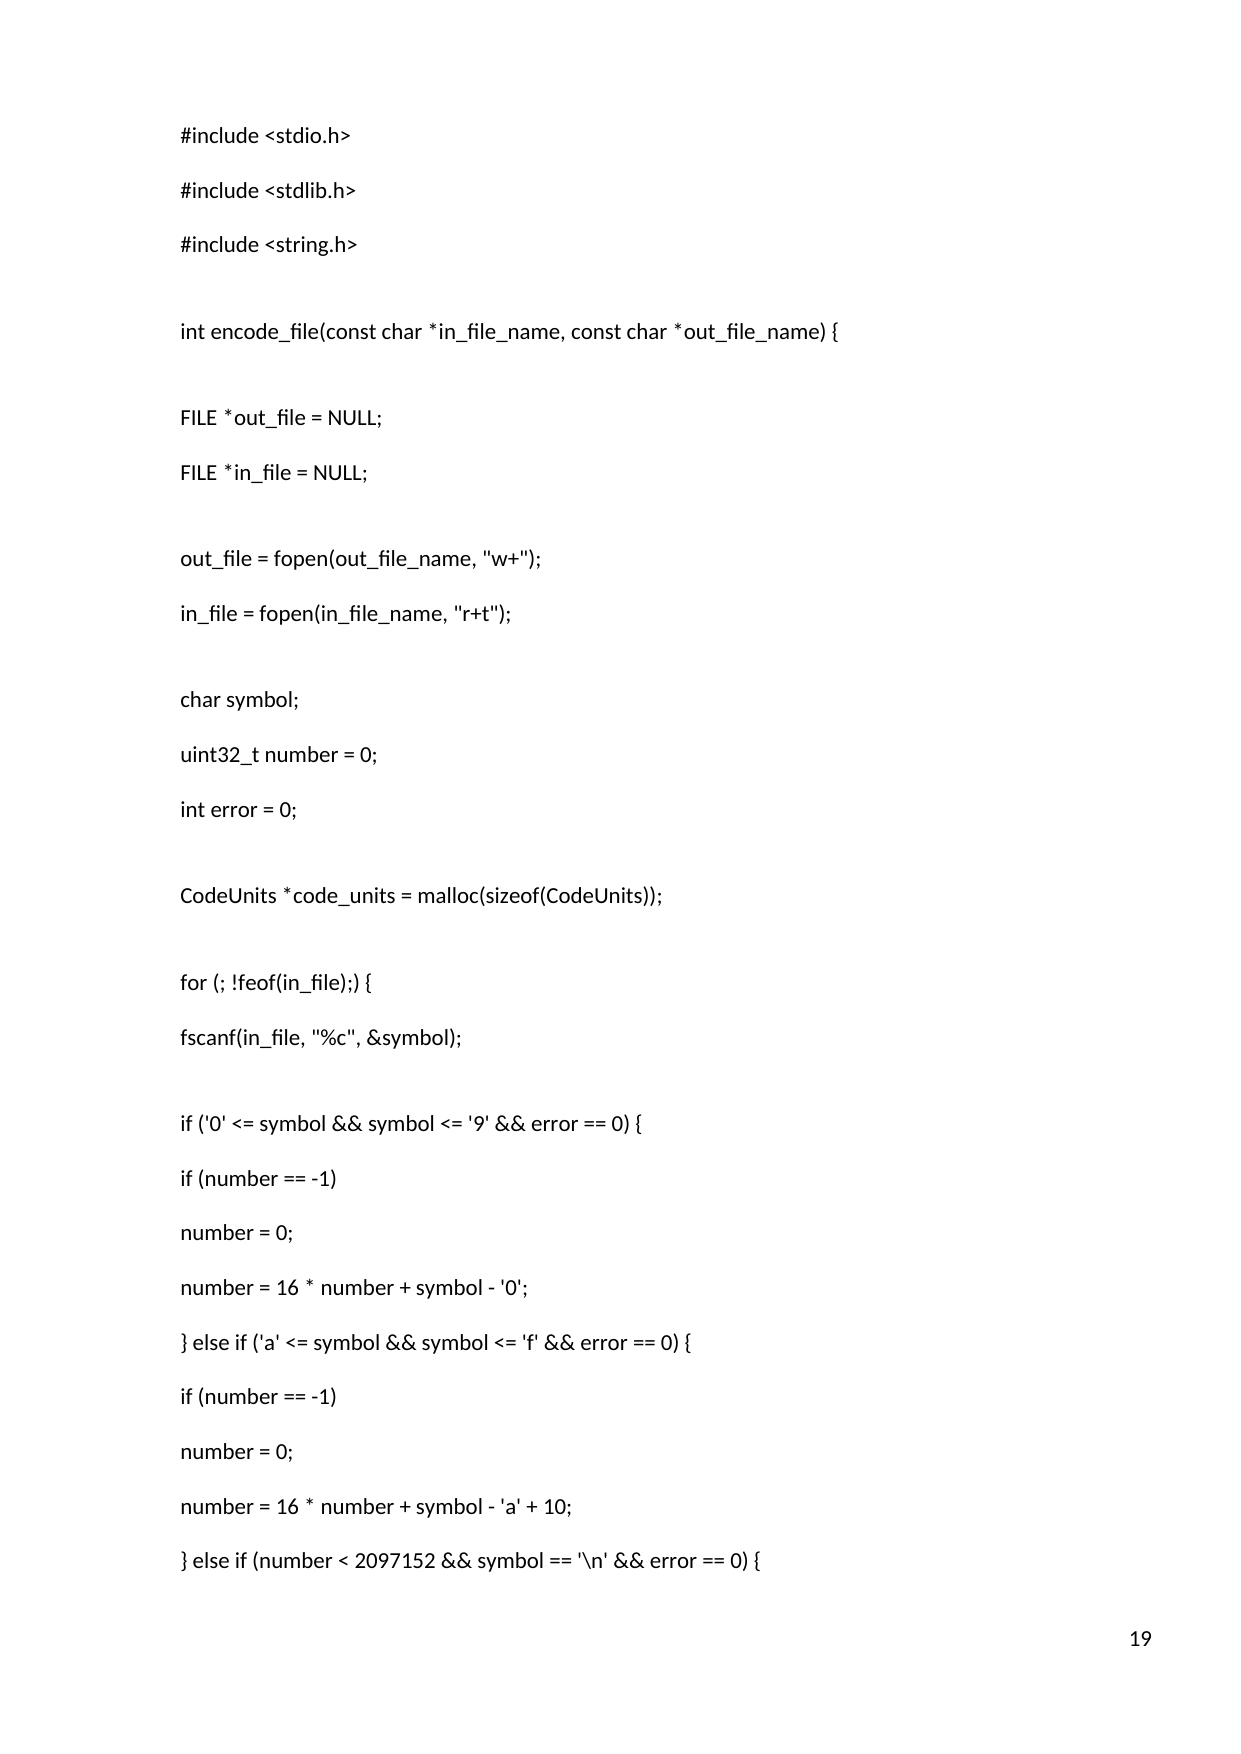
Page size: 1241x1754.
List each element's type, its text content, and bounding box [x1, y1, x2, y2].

table_cell fscanf(in_file, "%c", &symbol); [177, 1020, 910, 1074]
table_cell number = 16 * number + symbol - 'a' + 10; [177, 1489, 910, 1544]
table_cell [177, 651, 910, 683]
table_cell if (number == -1) [177, 1161, 910, 1216]
table_cell [177, 510, 910, 542]
table_cell int error = 0; [177, 792, 910, 847]
table_cell [177, 282, 910, 314]
table_cell number = 0; [177, 1434, 910, 1489]
table_cell [177, 847, 910, 878]
table_cell number = 16 * number + symbol - '0'; [177, 1270, 910, 1325]
table_cell [177, 933, 910, 965]
table_cell for (; !feof(in_file);) { [177, 965, 910, 1020]
table_cell [177, 1074, 910, 1106]
table_cell #include <stdlib.h> [177, 173, 910, 227]
table_cell } else if ('a' <= symbol && symbol <= 'f' && error == 0) { [177, 1325, 910, 1379]
table_cell FILE *out_file = NULL; [177, 400, 910, 455]
table_cell } else if (number < 2097152 && symbol == '\n' && error == 0) { [177, 1544, 910, 1598]
table_cell in_file = fopen(in_file_name, "r+t"); [177, 596, 910, 651]
table_cell #include <string.h> [177, 228, 910, 282]
table_cell char symbol; [177, 683, 910, 737]
table_cell uint32_t number = 0; [177, 738, 910, 792]
table_cell number = 0; [177, 1216, 910, 1270]
table_cell if ('0' <= symbol && symbol <= '9' && error == 0) { [177, 1106, 910, 1161]
table_cell if (number == -1) [177, 1380, 910, 1434]
table_cell int encode_file(const char *in_file_name, const char *out_file_name) { [177, 314, 910, 369]
table_cell [177, 369, 910, 400]
table_cell #include <stdio.h> [177, 118, 910, 173]
table_cell out_file = fopen(out_file_name, "w+"); [177, 542, 910, 596]
table_cell FILE *in_file = NULL; [177, 455, 910, 510]
table_cell CodeUnits *code_units = malloc(sizeof(CodeUnits)); [177, 879, 910, 933]
